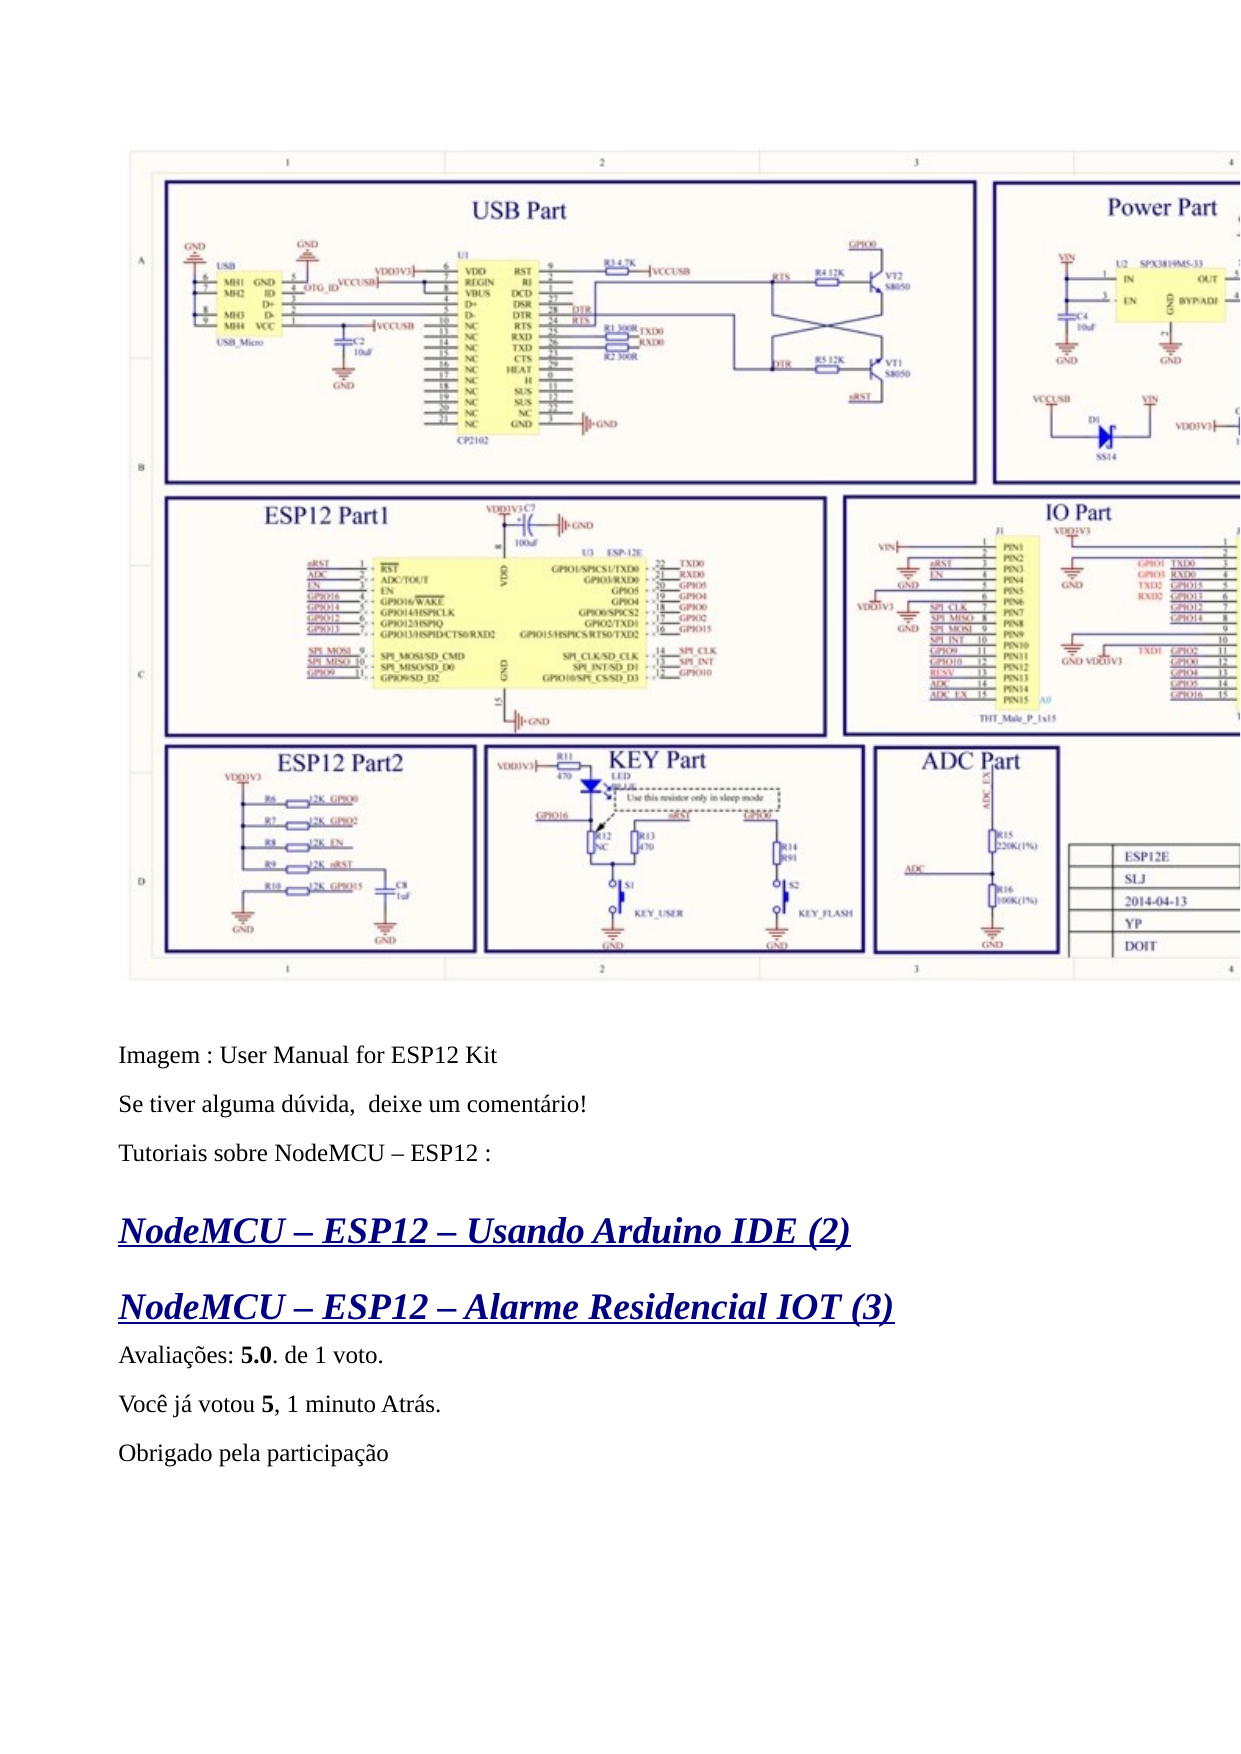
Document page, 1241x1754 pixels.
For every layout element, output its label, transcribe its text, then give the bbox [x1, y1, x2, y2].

text Obrigado pela participação [118, 1438, 1122, 1467]
subtitle NodeMCU – ESP12 – Alarme Residencial IOT (3) [118, 1284, 1122, 1328]
picture [118, 118, 1241, 1020]
text Se tiver alguma dúvida, deixe um comentário! [118, 1089, 1122, 1118]
subtitle NodeMCU – ESP12 – Usando Arduino IDE (2) [118, 1208, 1122, 1251]
text Avaliações: 5.0. de 1 voto. [118, 1340, 1122, 1369]
text Você já votou 5, 1 minuto Atrás. [118, 1389, 1122, 1418]
text Tutoriais sobre NodeMCU – ESP12 : [118, 1138, 1122, 1167]
text Imagem : User Manual for ESP12 Kit [118, 1040, 1122, 1069]
